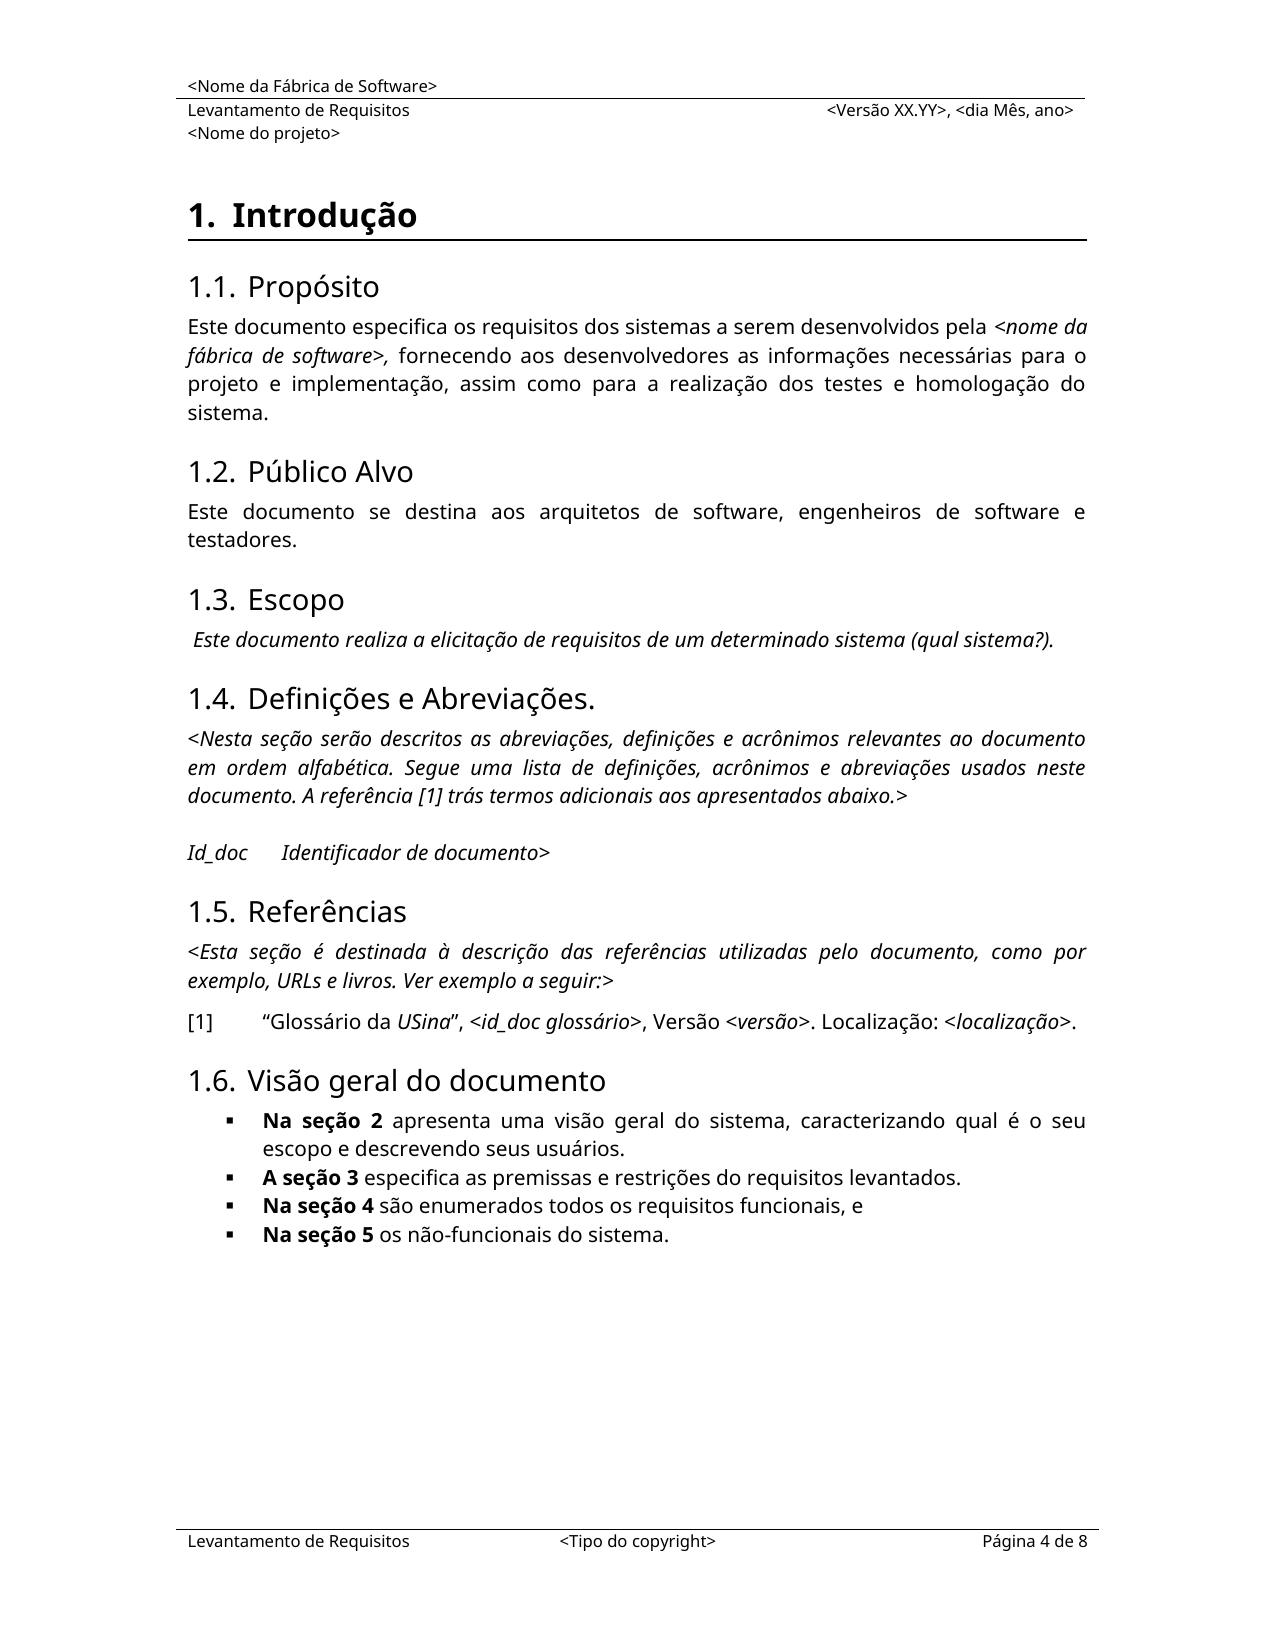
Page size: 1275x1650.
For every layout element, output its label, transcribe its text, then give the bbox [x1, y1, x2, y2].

subtitle Escopo [187, 579, 1087, 619]
list A seção 3 especifica as premissas e restrições do requisitos levantados. [225, 1163, 1087, 1191]
text Este documento especifica os requisitos dos sistemas a serem desenvolvidos pela <nome da fábrica de software>, fornecendo aos desenvolvedores as informações necessárias para o projeto e implementação, assim como para a realização dos testes e homologação do sistema. [187, 312, 1087, 426]
list Na seção 4 são enumerados todos os requisitos funcionais, e [225, 1191, 1087, 1220]
list Na seção 5 os não-funcionais do sistema. [225, 1220, 1087, 1248]
subtitle Referências [187, 891, 1087, 931]
list “Glossário da USina”, <id_doc glossário>, Versão <versão>. Localização: <localização>. [187, 1007, 1087, 1035]
subtitle Propósito [187, 266, 1087, 306]
subtitle Definições e Abreviações. [187, 678, 1087, 718]
subtitle Público Alvo [187, 451, 1087, 491]
text <Nesta seção serão descritos as abreviações, definições e acrônimos relevantes ao documento em ordem alfabética. Segue uma lista de definições, acrônimos e abreviações usados neste documento. A referência [1] trás termos adicionais aos apresentados abaixo.> [187, 724, 1087, 809]
table_header Id_doc [176, 838, 270, 866]
text Este documento realiza a elicitação de requisitos de um determinado sistema (qual sistema?). [187, 625, 1087, 653]
subtitle Visão geral do documento [187, 1060, 1087, 1100]
subtitle Introdução [187, 192, 1087, 241]
text <Esta seção é destinada à descrição das referências utilizadas pelo documento, como por exemplo, URLs e livros. Ver exemplo a seguir:> [187, 937, 1087, 994]
table_header Identificador de documento> [270, 838, 598, 866]
text Este documento se destina aos arquitetos de software, engenheiros de software e testadores. [187, 497, 1087, 554]
list Na seção 2 apresenta uma visão geral do sistema, caracterizando qual é o seu escopo e descrevendo seus usuários. [225, 1106, 1087, 1163]
